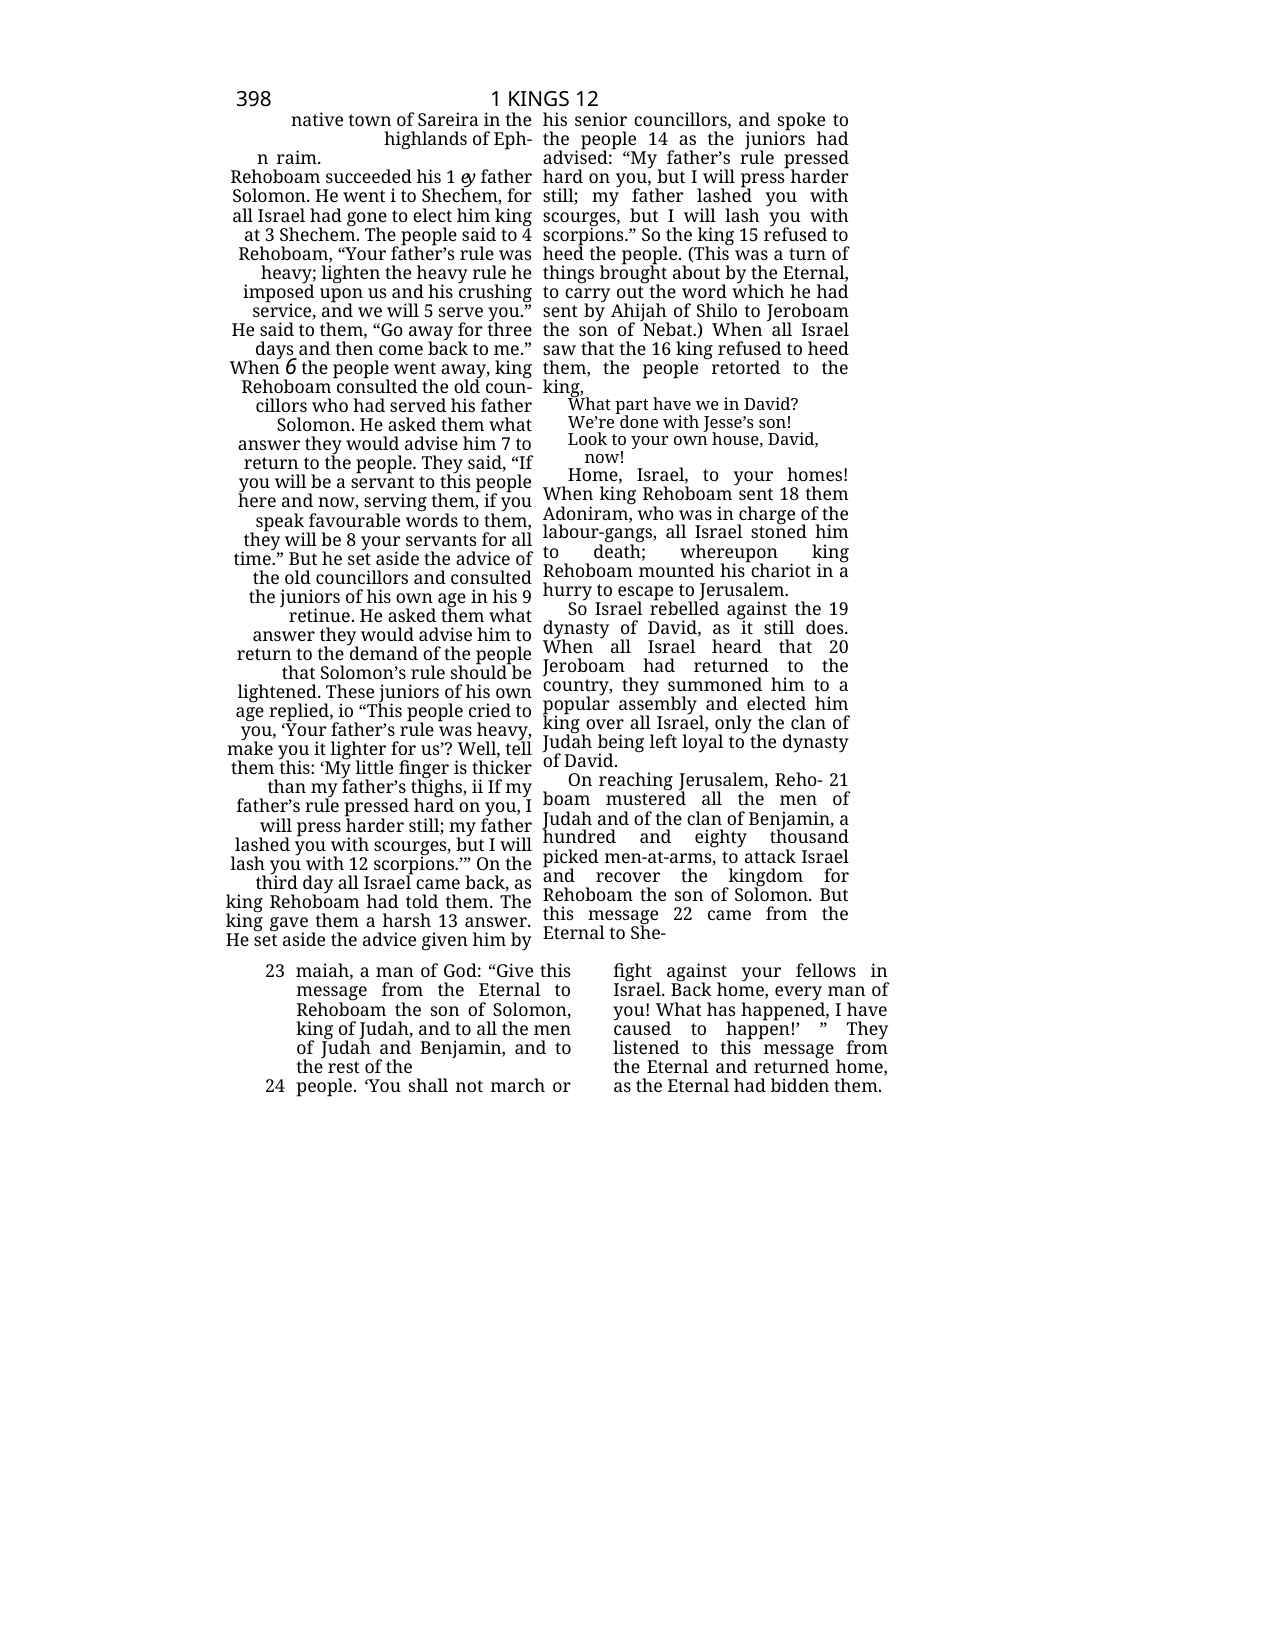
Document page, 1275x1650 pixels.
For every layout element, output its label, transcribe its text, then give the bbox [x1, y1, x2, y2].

list fight against your fellows in Israel. Back home, every man of you! What has happened, I have caused to happen!’ ” They listened to this message from the Eternal and returned home, as the Eternal had bidden them. [582, 963, 888, 1096]
text Home, Israel, to your homes! When king Rehoboam sent 18 them Adoniram, who was in charge of the labour-gangs, all Israel stoned him to death; whereupon king Rehoboam mounted his chariot in a hurry to escape to Jerusalem. [543, 467, 849, 600]
text native town of Sareira in the highlands of Eph- [226, 111, 532, 149]
list people. ‘You shall not march or [265, 1077, 571, 1096]
text We’re done with Jesse’s son! [568, 414, 849, 432]
text nraim. [257, 149, 532, 169]
text What part have we in David? [568, 397, 849, 414]
text his senior coun­cillors, and spoke to the people 14 as the juniors had advised: “My father’s rule pressed hard on you, but I will press harder still; my father lashed you with scourges, but I will lash you with scorpions.” So the king 15 refused to heed the people. (This was a turn of things brought about by the Eternal, to carry out the word which he had sent by Ahijah of Shilo to Jeroboam the son of Nebat.) When all Israel saw that the 16 king refused to heed them, the people retorted to the king, [543, 111, 849, 397]
text king Rehoboam had told them. The king gave them a harsh 13 answer. He set aside the advice given him by [226, 893, 532, 950]
list maiah, a man of God: “Give this message from the Eternal to Rehoboam the son of Solo­mon, king of Judah, and to all the men of Judah and Ben­jamin, and to the rest of the [265, 963, 571, 1077]
text On reaching Jerusalem, Reho- 21 boam mustered all the men of Judah and of the clan of Ben­jamin, a hundred and eighty thousand picked men-at-arms, to attack Israel and recover the kingdom for Rehoboam the son of Solomon. But this message 22 came from the Eternal to She- [543, 772, 849, 943]
text Look to your own house, David, now! [568, 432, 849, 467]
text Rehoboam succeeded his 1 ey father Solomon. He went i to Shechem, for all Israel had gone to elect him king at 3 Shechem. The people said to 4 Rehoboam, “Your father’s rule was heavy; lighten the heavy rule he imposed upon us and his crushing service, and we will 5 serve you.” He said to them, “Go away for three days and then come back to me.” When 6 the people went away, king Re­hoboam consulted the old coun­cillors who had served his father Solomon. He asked them what answer they would advise him 7 to return to the people. They said, “If you will be a servant to this people here and now, serv­ing them, if you speak favour­able words to them, they will be 8 your servants for all time.” But he set aside the advice of the old councillors and consulted the juniors of his own age in his 9 retinue. He asked them what answer they would advise him to return to the demand of the people that Solomon’s rule should be lightened. These juniors of his own age replied, io “This people cried to you, ‘Your father’s rule was heavy, make you it lighter for us’? Well, tell them this: ‘My little finger is thicker than my father’s thighs, ii If my father’s rule pressed hard on you, I will press harder still; my father lashed you with scourges, but I will lash you with 12 scorpions.’” On the third day all Israel came back, as [226, 169, 532, 893]
text So Israel rebelled against the 19 dynasty of David, as it still does. When all Israel heard that 20 Jeroboam had returned to the country, they summoned him to a popular assembly and elected him king over all Israel, only the clan of Judah being left loyal to the dynasty of David. [543, 600, 849, 772]
